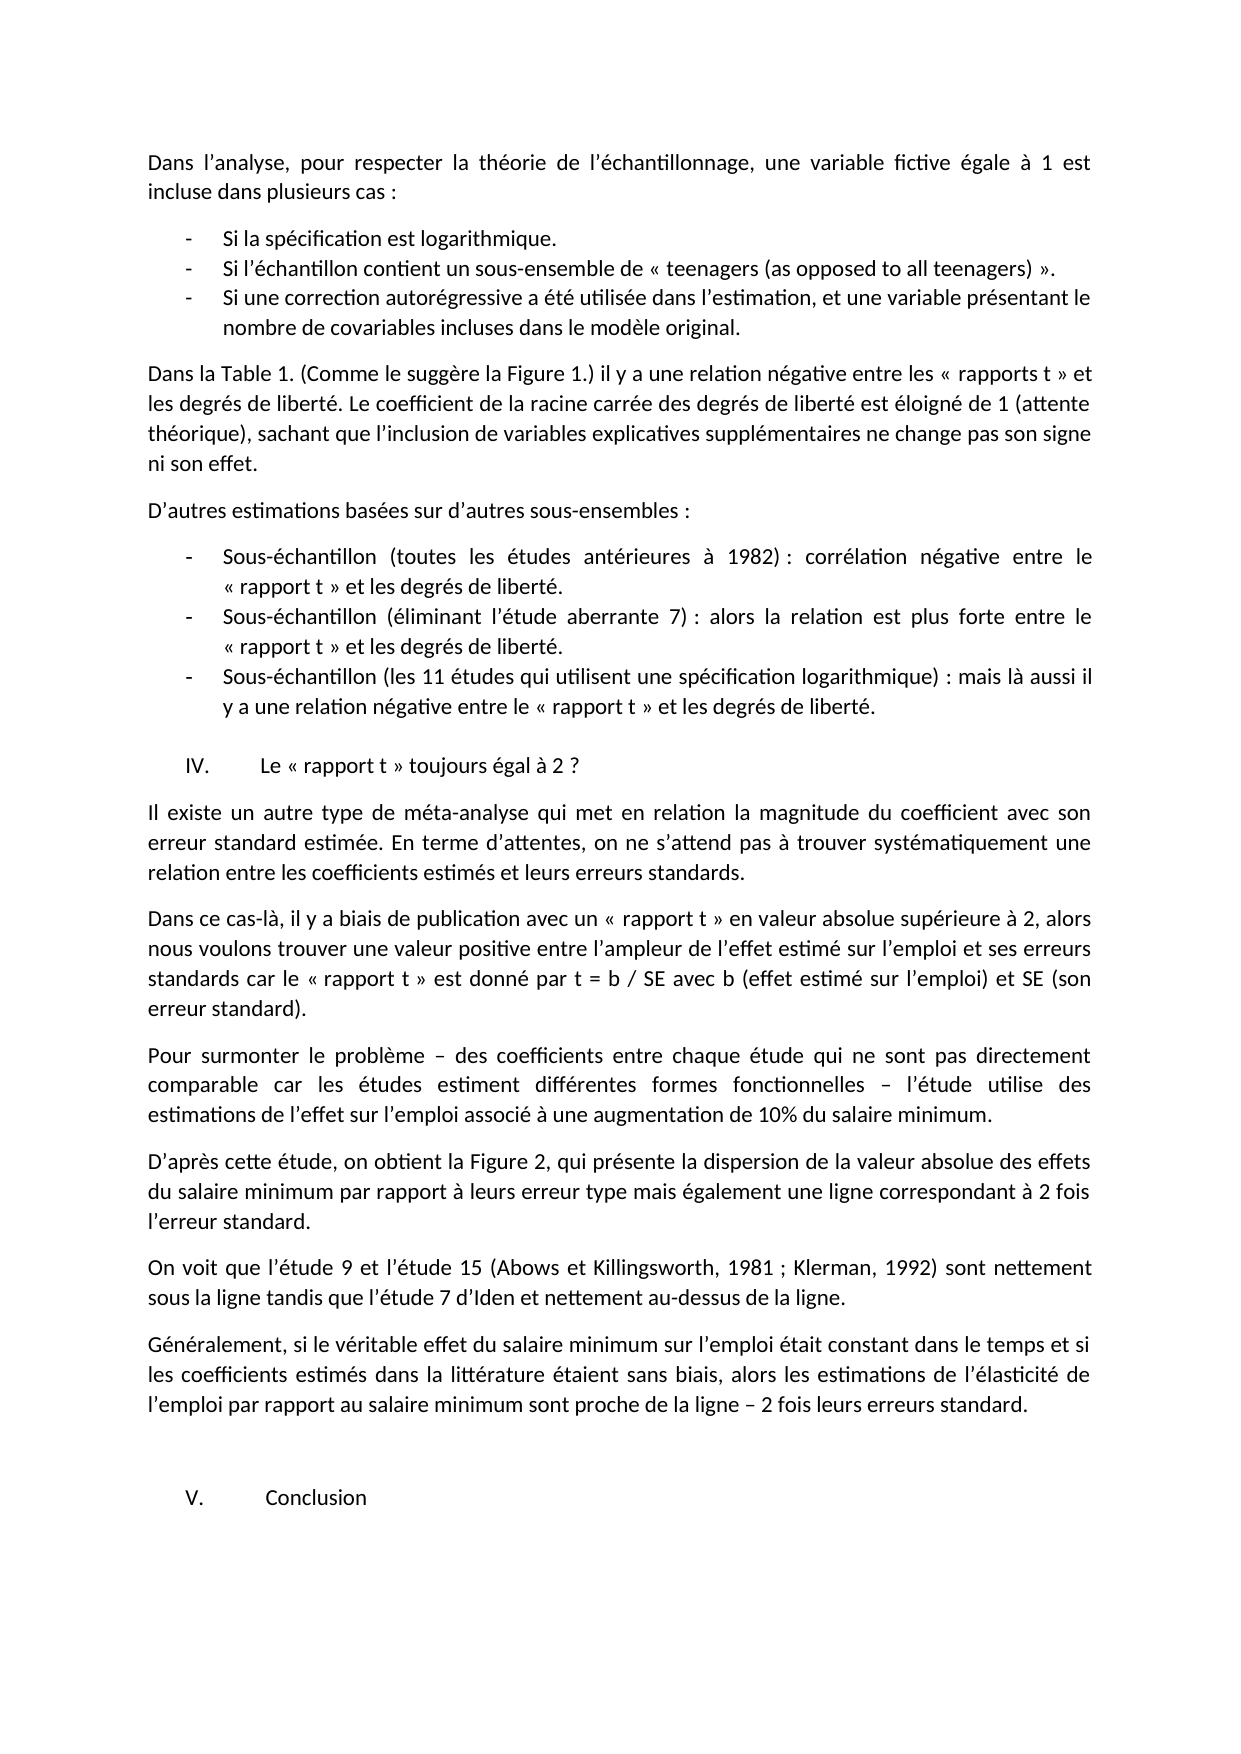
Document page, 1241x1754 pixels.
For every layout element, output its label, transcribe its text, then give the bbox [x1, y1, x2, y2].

text Dans la Table 1. (Comme le suggère la Figure 1.) il y a une relation négative entre les « rapports t » et les degrés de liberté. Le coefficient de la racine carrée des degrés de liberté est éloigné de 1 (attente théorique), sachant que l’inclusion de variables explicatives supplémentaires ne change pas son signe ni son effet. [148, 359, 1093, 477]
text Il existe un autre type de méta-analyse qui met en relation la magnitude du coefficient avec son erreur standard estimée. En terme d’attentes, on ne s’attend pas à trouver systématiquement une relation entre les coefficients estimés et leurs erreurs standards. [148, 798, 1093, 886]
list Sous-échantillon (les 11 études qui utilisent une spécification logarithmique) : mais là aussi il y a une relation négative entre le « rapport t » et les degrés de liberté. [185, 662, 1093, 720]
list Sous-échantillon (éliminant l’étude aberrante 7) : alors la relation est plus forte entre le « rapport t » et les degrés de liberté. [185, 602, 1093, 660]
list Le « rapport t » toujours égal à 2 ? [185, 752, 1093, 779]
list Si l’échantillon contient un sous-ensemble de « teenagers (as opposed to all teenagers) ». [185, 254, 1093, 282]
list Sous-échantillon (toutes les études antérieures à 1982) : corrélation négative entre le « rapport t » et les degrés de liberté. [185, 542, 1093, 600]
text Pour surmonter le problème – des coefficients entre chaque étude qui ne sont pas directement comparable car les études estiment différentes formes fonctionnelles – l’étude utilise des estimations de l’effet sur l’emploi associé à une augmentation de 10% du salaire minimum. [148, 1041, 1093, 1128]
text D’autres estimations basées sur d’autres sous-ensembles : [148, 496, 1093, 524]
text On voit que l’étude 9 et l’étude 15 (Abows et Killingsworth, 1981 ; Klerman, 1992) sont nettement sous la ligne tandis que l’étude 7 d’Iden et nettement au-dessus de la ligne. [148, 1253, 1093, 1311]
list Conclusion [185, 1483, 1093, 1511]
list Si une correction autorégressive a été utilisée dans l’estimation, et une variable présentant le nombre de covariables incluses dans le modèle original. [185, 283, 1093, 341]
text Dans ce cas-là, il y a biais de publication avec un « rapport t » en valeur absolue supérieure à 2, alors nous voulons trouver une valeur positive entre l’ampleur de l’effet estimé sur l’emploi et ses erreurs standards car le « rapport t » est donné par t = b / SE avec b (effet estimé sur l’emploi) et SE (son erreur standard). [148, 904, 1093, 1022]
text Généralement, si le véritable effet du salaire minimum sur l’emploi était constant dans le temps et si les coefficients estimés dans la littérature étaient sans biais, alors les estimations de l’élasticité de l’emploi par rapport au salaire minimum sont proche de la ligne – 2 fois leurs erreurs standard. [148, 1330, 1093, 1418]
text Dans l’analyse, pour respecter la théorie de l’échantillonnage, une variable fictive égale à 1 est incluse dans plusieurs cas : [148, 148, 1093, 206]
list Si la spécification est logarithmique. [185, 224, 1093, 252]
text D’après cette étude, on obtient la Figure 2, qui présente la dispersion de la valeur absolue des effets du salaire minimum par rapport à leurs erreur type mais également une ligne correspondant à 2 fois l’erreur standard. [148, 1147, 1093, 1235]
